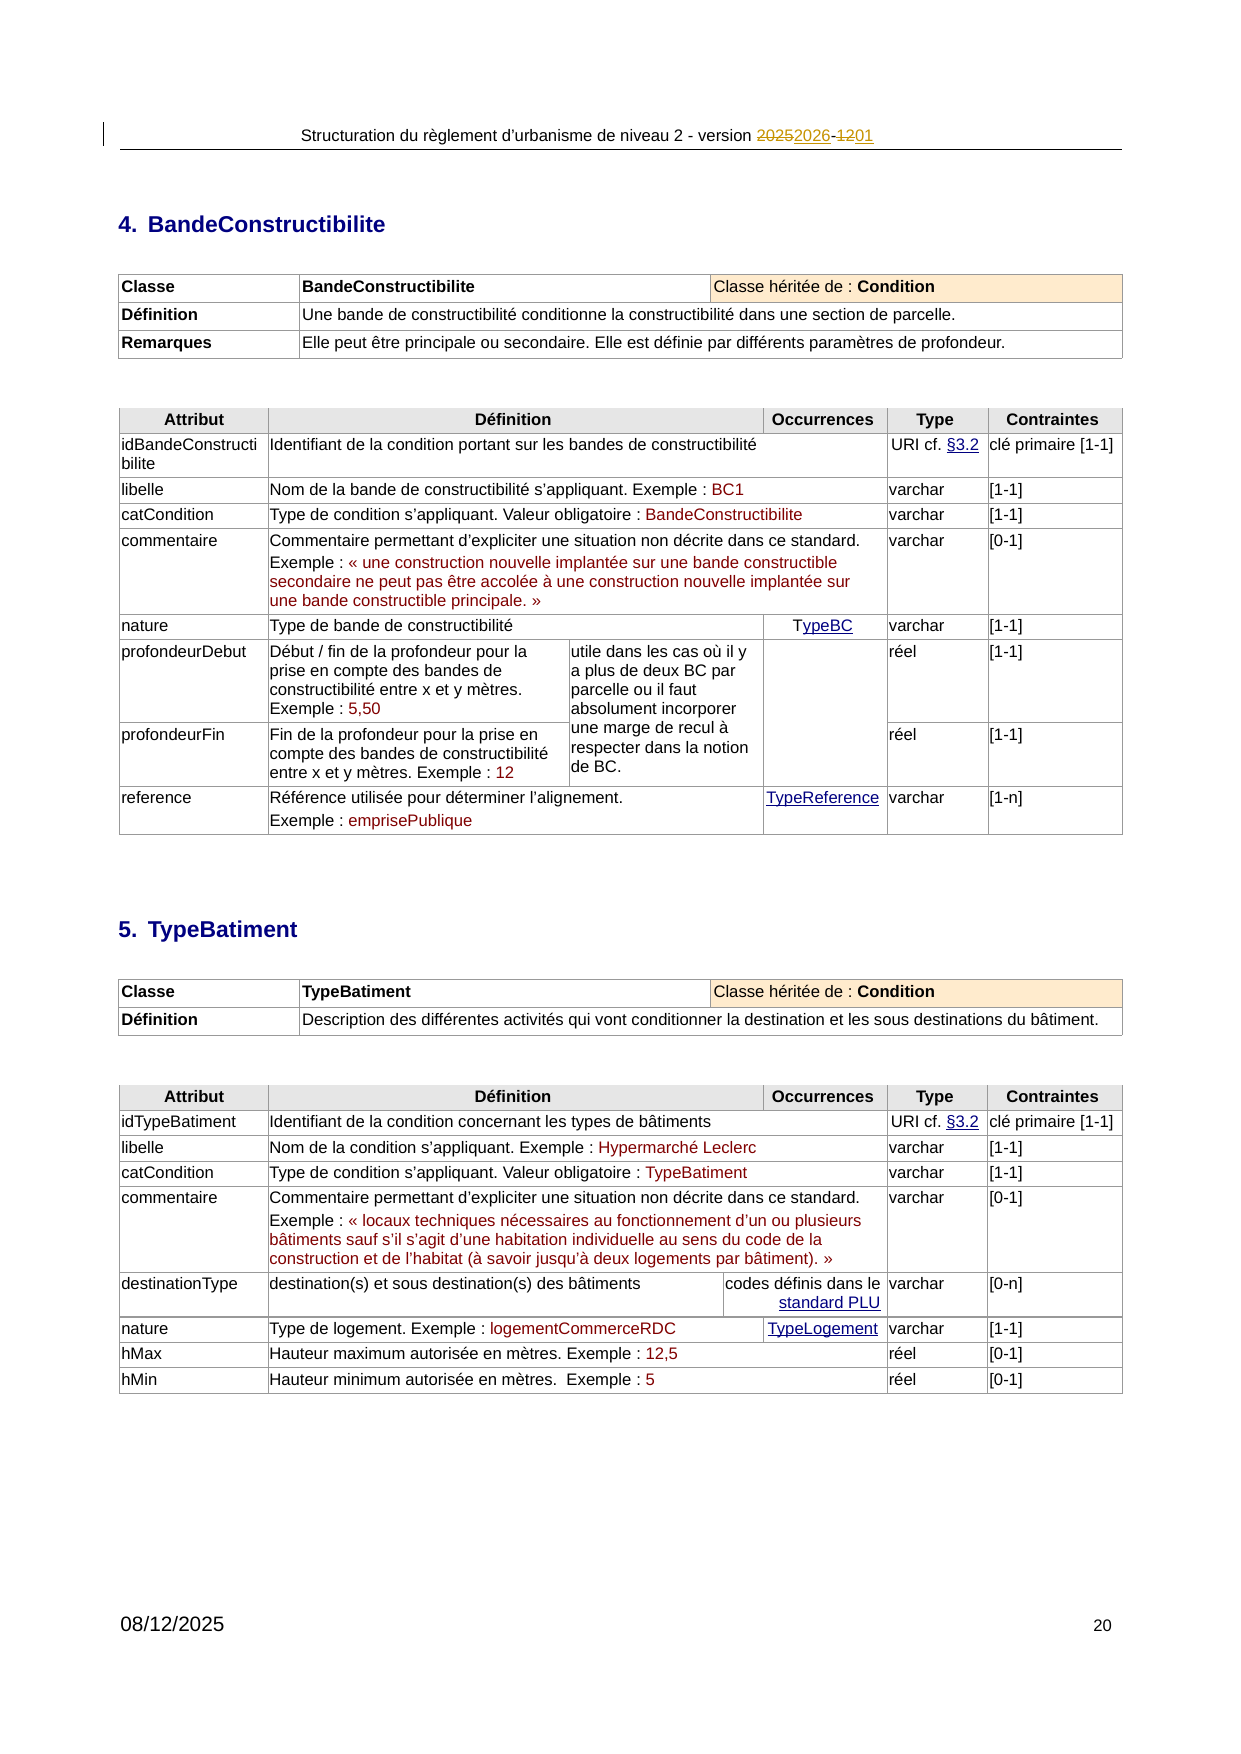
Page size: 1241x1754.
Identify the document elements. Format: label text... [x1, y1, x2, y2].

table_header Classe héritée de : Condition [711, 980, 1122, 1007]
table_cell utile dans les cas où il y a plus de deux BC par parcelle ou il faut absolument incorporer une marge de recul à respecter dans la notion de BC. [570, 640, 763, 786]
table_cell catCondition [120, 1162, 268, 1186]
table_cell Nom de la bande de constructibilité s’appliquant. Exemple : BC1 [269, 478, 887, 503]
table_cell [1-1] [988, 1162, 1122, 1186]
table_cell varchar [888, 504, 988, 528]
table_cell [0-n] [988, 1273, 1122, 1316]
table_cell [0-1] [989, 529, 1122, 614]
table_cell [1-1] [989, 615, 1122, 639]
table_cell Référence utilisée pour déterminer l’alignement. Exemple : emprisePublique [269, 787, 763, 833]
table_header Contraintes [989, 408, 1122, 433]
table_cell Nom de la condition s’appliquant. Exemple : Hypermarché Leclerc [269, 1136, 887, 1161]
table_cell réel [888, 723, 988, 786]
table_cell codes définis dans le standard PLU [724, 1273, 887, 1316]
table_cell [1-n] [989, 787, 1122, 833]
table_header Type [888, 408, 988, 433]
table_cell [764, 640, 887, 786]
table_cell réel [888, 640, 988, 722]
table_cell réel [888, 1343, 987, 1367]
table_cell libelle [120, 1136, 268, 1161]
table_header Occurrences [764, 1085, 887, 1110]
table_cell réel [888, 1368, 987, 1393]
table_cell URI cf. §3.2 [888, 434, 988, 477]
table_cell hMax [120, 1343, 268, 1367]
table_cell Elle peut être principale ou secondaire. Elle est définie par différents paramètres de profondeur. [300, 331, 1122, 358]
table_cell [0-1] [988, 1368, 1122, 1393]
table_header Définition [269, 1085, 763, 1110]
table_header Occurrences [764, 408, 887, 433]
table_cell libelle [120, 478, 268, 503]
table_cell varchar [888, 1136, 987, 1161]
table_header Classe héritée de : Condition [711, 275, 1122, 302]
table_cell nature [120, 615, 268, 639]
table_cell varchar [888, 615, 988, 639]
table_cell Une bande de constructibilité conditionne la constructibilité dans une section de parcelle. [300, 303, 1122, 330]
table_header Définition [269, 408, 763, 433]
table_cell [1-1] [989, 640, 1122, 722]
table_cell varchar [888, 1273, 987, 1316]
table_cell [1-1] [989, 478, 1122, 503]
table_cell nature [120, 1318, 268, 1342]
table_header BandeConstructibilite [300, 275, 710, 302]
subtitle TypeBatiment [118, 916, 1122, 942]
table_header TypeBatiment [300, 980, 710, 1007]
table_cell TypeReference [764, 787, 887, 833]
table_header Classe [119, 275, 299, 302]
table_cell Identifiant de la condition portant sur les bandes de constructibilité [269, 434, 887, 477]
table_header Contraintes [988, 1085, 1122, 1110]
subtitle BandeConstructibilite [118, 211, 1122, 237]
table_cell Hauteur maximum autorisée en mètres. Exemple : 12,5 [269, 1343, 887, 1367]
table_header Type [888, 1085, 987, 1110]
table_cell [0-1] [988, 1187, 1122, 1272]
table_cell varchar [888, 1318, 987, 1342]
table_cell TypeBC [764, 615, 887, 639]
table_cell profondeurDebut [120, 640, 268, 722]
table_cell hMin [120, 1368, 268, 1393]
table_cell URI cf. §3.2 [888, 1111, 987, 1135]
table_cell Fin de la profondeur pour la prise en compte des bandes de constructibilité entre x et y mètres. Exemple : 12 [269, 723, 569, 786]
table_cell destinationType [120, 1273, 268, 1316]
table_cell Remarques [119, 331, 299, 358]
table_cell Début / fin de la profondeur pour la prise en compte des bandes de constructibilité entre x et y mètres. Exemple : 5,50 [269, 640, 569, 722]
table_cell Définition [119, 303, 299, 330]
table_cell Commentaire permettant d’expliciter une situation non décrite dans ce standard. Exemple : « une construction nouvelle implantée sur une bande constructible secondaire ne peut pas être accolée à une construction nouvelle implantée sur une bande constructible principale. » [269, 529, 887, 614]
table_cell varchar [888, 1162, 987, 1186]
table_cell varchar [888, 529, 988, 614]
table_cell idBandeConstructibilite [120, 434, 268, 477]
table_cell ‍commentaire [120, 1187, 268, 1272]
table_cell [1-1] [988, 1318, 1122, 1342]
table_cell clé primaire [1-1] [988, 1111, 1122, 1135]
table_cell Type de logement. Exemple : logementCommerceRDC [269, 1318, 763, 1342]
table_cell varchar [888, 787, 988, 833]
table_cell Description des différentes activités qui vont conditionner la destination et les sous destinations du bâtiment. [300, 1008, 1122, 1035]
table_cell Commentaire permettant d’expliciter une situation non décrite dans ce standard. Exemple : « locaux techniques nécessaires au fonctionnement d’un ou plusieurs bâtiments sauf s’il s’agit d’une habitation individuelle au sens du code de la construction et de l’habitat (à savoir jusqu’à deux logements par bâtiment). » [269, 1187, 887, 1272]
table_cell destination(s) et sous destination(s) des bâtiments [269, 1273, 723, 1316]
table_cell reference [120, 787, 268, 833]
table_cell TypeLogement [764, 1318, 887, 1342]
table_cell varchar [888, 1187, 987, 1272]
table_cell [1-1] [989, 723, 1122, 786]
table_cell catCondition [120, 504, 268, 528]
table_cell [1-1] [989, 504, 1122, 528]
table_cell clé primaire [1-1] [989, 434, 1122, 477]
table_header Classe [119, 980, 299, 1007]
table_cell Type de condition s’appliquant. Valeur obligatoire : BandeConstructibilite [269, 504, 887, 528]
table_header Attribut [120, 408, 268, 433]
table_cell ‍commentaire [120, 529, 268, 614]
table_cell Type de condition s’appliquant. Valeur obligatoire : TypeBatiment [269, 1162, 887, 1186]
table_cell Hauteur minimum autorisée en mètres. Exemple : 5 [269, 1368, 887, 1393]
table_cell profondeurFin [120, 723, 268, 786]
table_header Attribut [120, 1085, 268, 1110]
table_cell varchar [888, 478, 988, 503]
table_cell Type de bande de constructibilité [269, 615, 763, 639]
table_cell [0-1] [988, 1343, 1122, 1367]
table_cell idTypeBatiment [120, 1111, 268, 1135]
table_cell [1-1] [988, 1136, 1122, 1161]
table_cell Identifiant de la condition concernant les types de bâtiments [269, 1111, 887, 1135]
table_cell Définition [119, 1008, 299, 1035]
